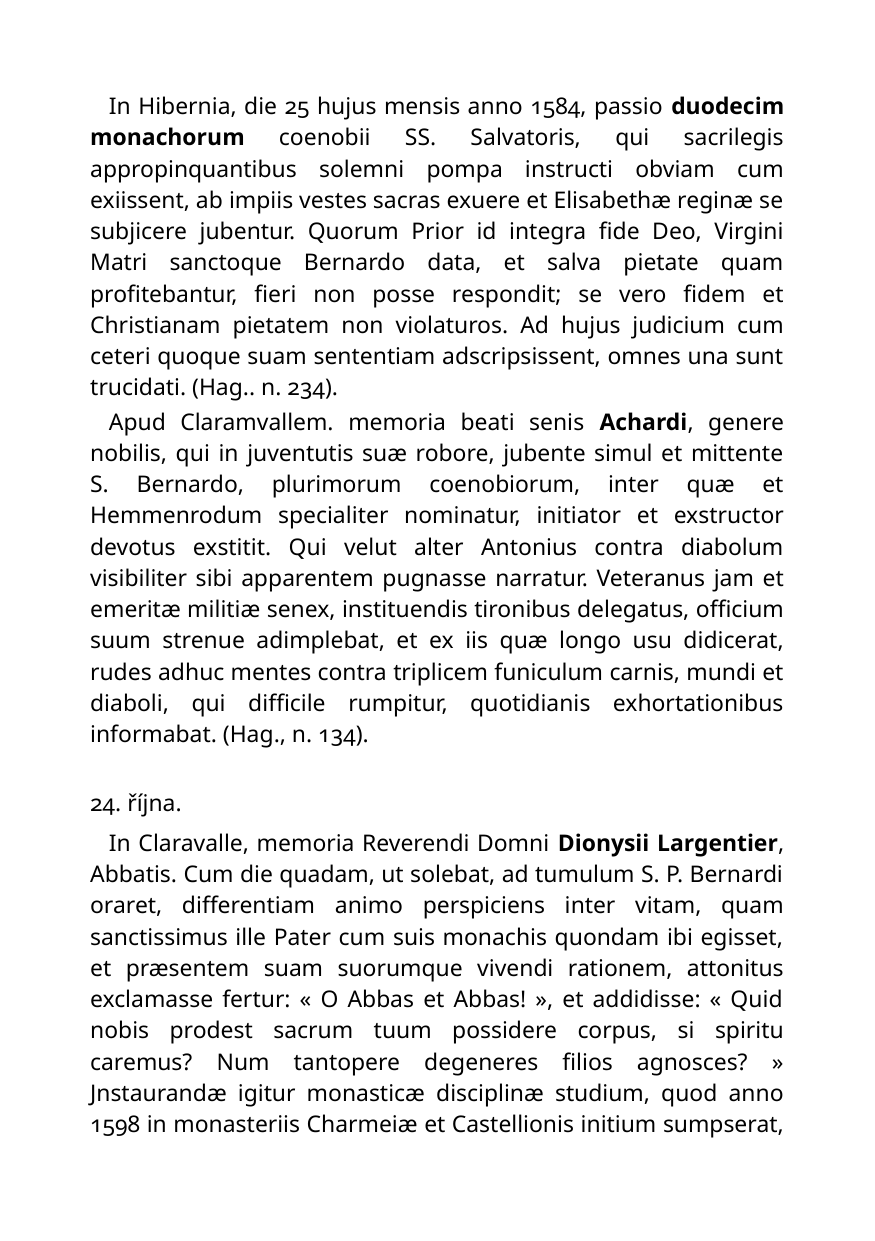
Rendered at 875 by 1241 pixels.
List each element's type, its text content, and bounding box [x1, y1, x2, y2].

text Apud Claramvallem. memoria beati senis Achardi, genere nobilis, qui in juventutis suæ robore, jubente simul et mittente S. Bernardo, plurimorum coenobiorum, inter quæ et Hemmenrodum specialiter nominatur, initiator et exstructor devotus exstitit. Qui velut alter Antonius contra diabolum visibiliter sibi apparentem pugnasse narratur. Veteranus jam et emeritæ militiæ senex, instituendis tironibus delegatus, officium suum strenue adimplebat, et ex iis quæ longo usu didicerat, rudes adhuc mentes contra triplicem funiculum carnis, mundi et diaboli, qui difficile rumpitur, quotidianis exhortationibus informabat. (Hag., n. 134). [90, 406, 784, 749]
text 24. října. [90, 787, 784, 818]
text In Claravalle, memoria Reverendi Domni Dionysii Largentier, Abbatis. Cum die quadam, ut solebat, ad tumulum S. P. Bernardi oraret, differentiam animo perspiciens inter vitam, quam sanctissimus ille Pater cum suis monachis quondam ibi egisset, et præsentem suam suorumque vivendi rationem, attonitus exclamasse fertur: « O Abbas et Abbas! », et addidisse: « Quid nobis prodest sacrum tuum possidere corpus, si spiritu caremus? Num tantopere degeneres filios agnosces? » Jnstaurandæ igitur monasticæ disciplinæ studium, quod anno 1598 in monasteriis Charmeiæ et Castellionis initium sumpserat, [90, 827, 784, 1139]
text In Hibernia, die 25 hujus mensis anno 1584, passio duo­decim monachorum coenobii SS. Salvatoris, qui sacrilegis appropinquantibus solemni pompa instructi obviam cum exiissent, ab impiis vestes sacras exuere et Elisabethæ reginæ se subjicere jubentur. Quorum Prior id integra fide Deo, Virgini Matri sanctoque Bernardo data, et salva pietate quam profitebantur, fieri non posse respondit; se vero fidem et Christianam pietatem non violaturos. Ad hujus judicium cum ceteri quoque suam sententiam adscripsissent, omnes una sunt trucidati. (Hag.. n. 234). [90, 90, 784, 402]
